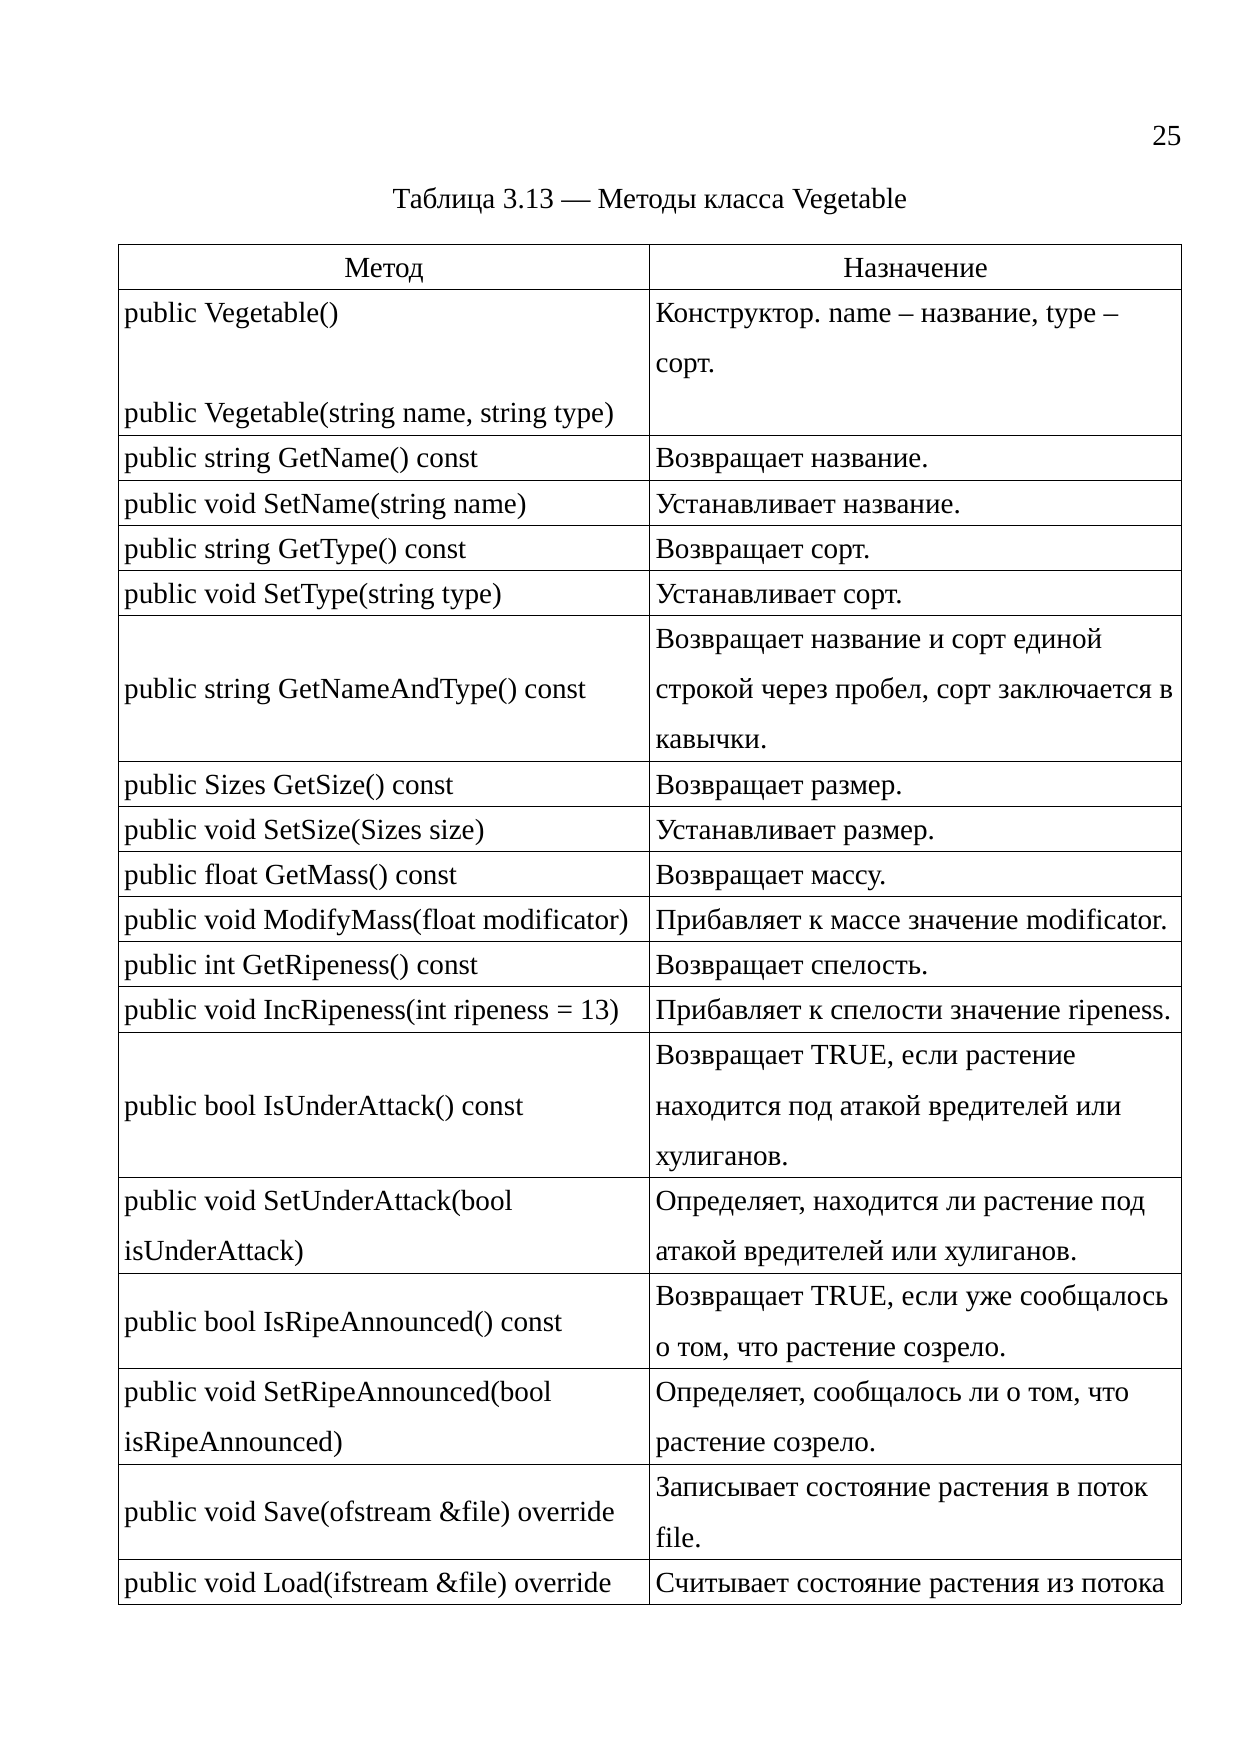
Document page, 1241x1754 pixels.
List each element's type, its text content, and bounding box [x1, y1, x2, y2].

table_header Назначение [650, 245, 1181, 289]
table_cell Устанавливает сорт. [650, 571, 1181, 615]
table_cell public void SetName(string name) [119, 481, 649, 525]
table_cell Возвращает сорт. [650, 526, 1181, 570]
table_cell Прибавляет к массе значение modificator. [650, 897, 1181, 941]
table_cell Записывает состояние растения в поток file. [650, 1465, 1181, 1559]
table_cell Устанавливает размер. [650, 807, 1181, 851]
table_cell public void ModifyMass(float modificator) [119, 897, 649, 941]
table_cell public void IncRipeness(int ripeness = 13) [119, 987, 649, 1032]
table_cell public void SetType(string type) [119, 571, 649, 615]
table_cell Определяет, сообщалось ли о том, что растение созрело. [650, 1369, 1181, 1463]
table_cell public bool IsUnderAttack() const [119, 1033, 649, 1177]
table_cell public float GetMass() const [119, 852, 649, 896]
table_cell Возвращает спелость. [650, 942, 1181, 986]
table_cell Определяет, находится ли растение под атакой вредителей или хулиганов. [650, 1178, 1181, 1273]
table_cell Возвращает массу. [650, 852, 1181, 896]
table_cell Возвращает размер. [650, 762, 1181, 806]
table_cell public string GetType() const [119, 526, 649, 570]
table_cell public Sizes GetSize() const [119, 762, 649, 806]
table_cell public void Save(ofstream &file) override [119, 1465, 649, 1559]
table_cell Возвращает название. [650, 436, 1181, 480]
table_cell public bool IsRipeAnnounced() const [119, 1274, 649, 1368]
table_cell Возвращает TRUE, если растение находится под атакой вредителей или хулиганов. [650, 1033, 1181, 1177]
table_cell Прибавляет к спелости значение ripeness. [650, 987, 1181, 1032]
table_cell Конструктор. name – название, type – сорт. [650, 290, 1181, 435]
table_cell public void SetRipeAnnounced(bool isRipeAnnounced) [119, 1369, 649, 1463]
table_cell Устанавливает название. [650, 481, 1181, 525]
table_cell Считывает состояние растения из потока [650, 1560, 1181, 1604]
table_cell public string GetName() const [119, 436, 649, 480]
table_cell Возвращает TRUE, если уже сообщалось о том, что растение созрело. [650, 1274, 1181, 1368]
table_cell public string GetNameAndType() const [119, 616, 649, 761]
text Таблица 2.13 — Методы класса Vegetable [118, 181, 1181, 215]
table_cell public Vegetable() public Vegetable(string name, string type) [119, 290, 649, 435]
table_cell public void Load(ifstream &file) override [119, 1560, 649, 1604]
table_cell public void SetSize(Sizes size) [119, 807, 649, 851]
table_cell public void SetUnderAttack(bool isUnderAttack) [119, 1178, 649, 1273]
table_cell public int GetRipeness() const [119, 942, 649, 986]
table_header Метод [119, 245, 649, 289]
table_cell Возвращает название и сорт единой строкой через пробел, сорт заключается в кавычки. [650, 616, 1181, 761]
